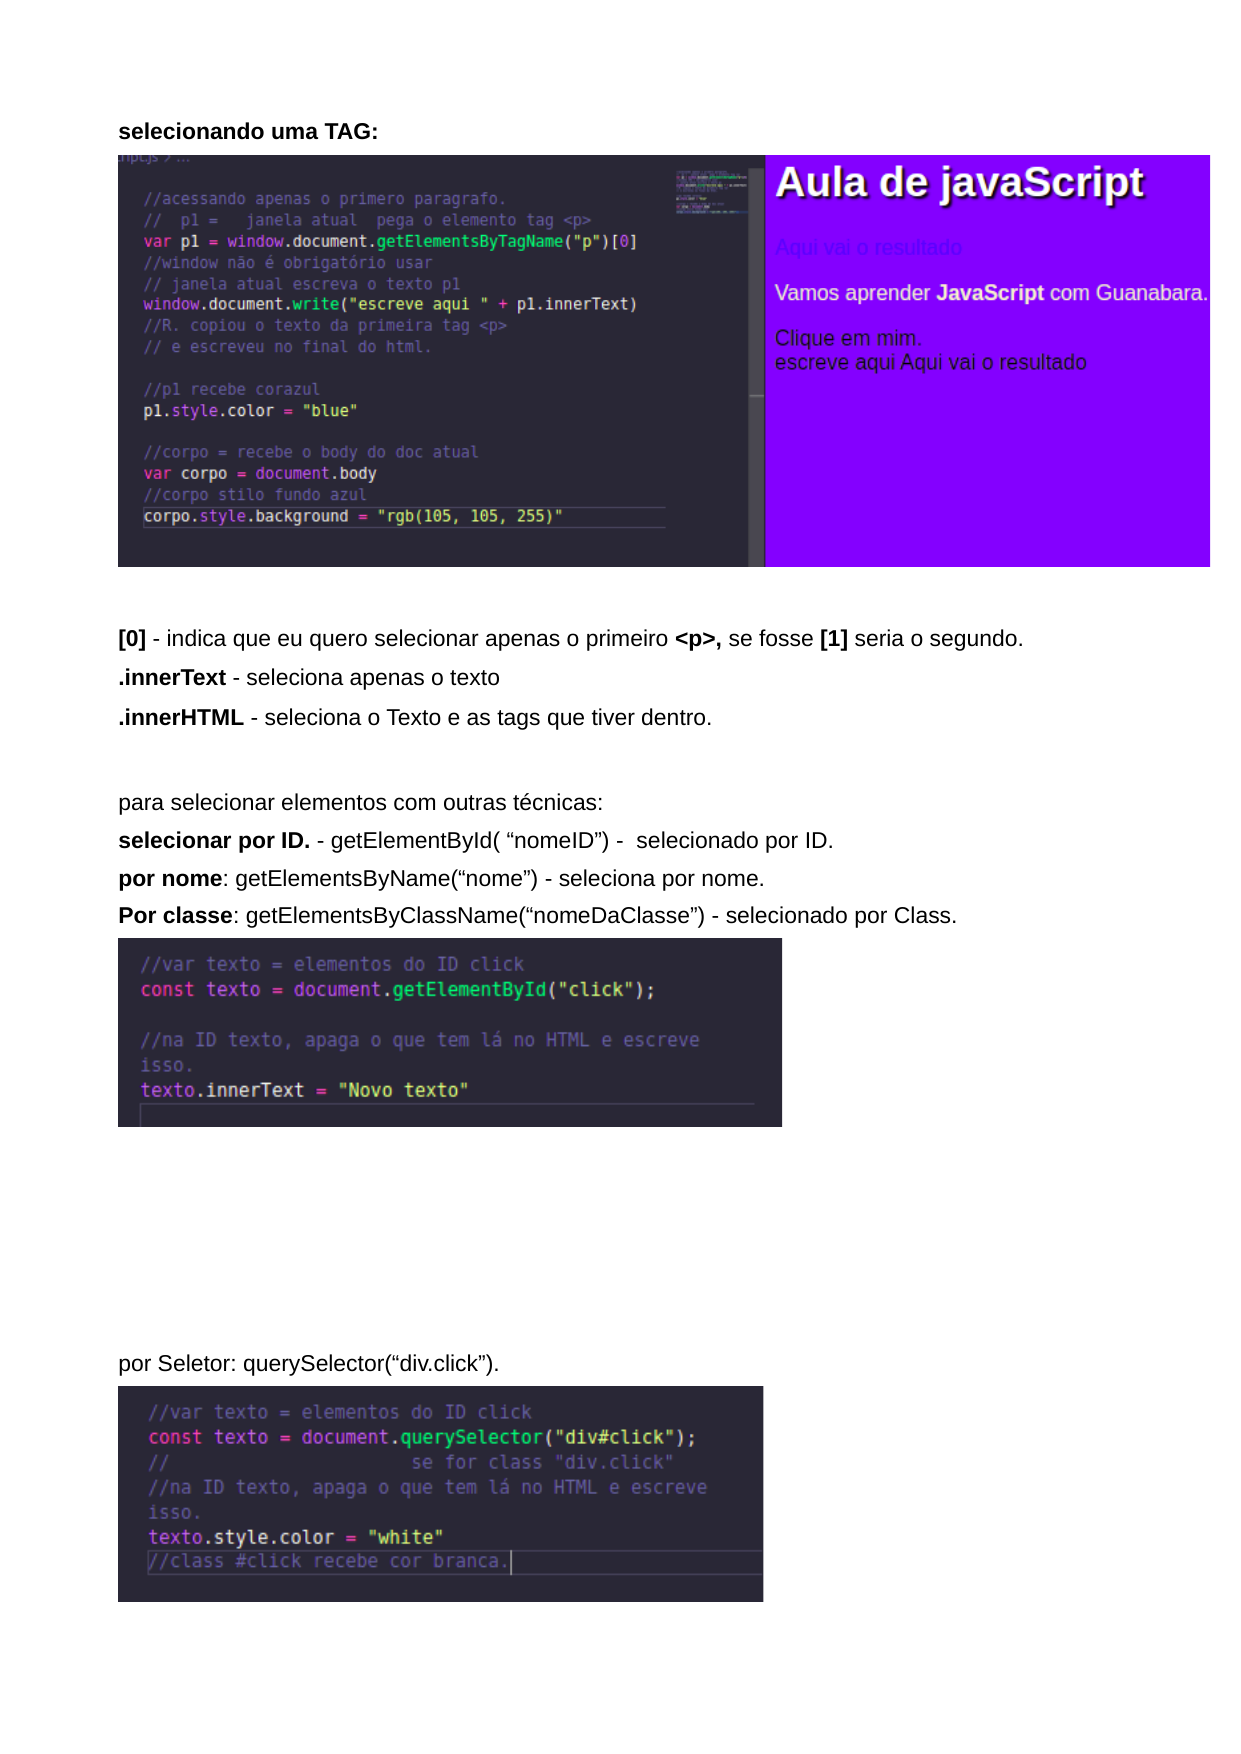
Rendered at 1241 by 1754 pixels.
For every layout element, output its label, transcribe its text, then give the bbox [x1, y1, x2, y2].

text por Seletor: querySelector(“div.click”). [118, 1350, 1122, 1376]
picture [118, 1386, 764, 1602]
text Por classe: getElementsByClassName(“nomeDaClasse”) - selecionado por Class. [118, 902, 1122, 1126]
text [0] - indica que eu quero selecionar apenas o primeiro <p>, se fosse [1] seria o segundo. [118, 623, 1122, 652]
text .innerHTML - seleciona o Texto e as tags que tiver dentro. [118, 702, 1122, 731]
picture [118, 155, 1211, 567]
picture [118, 938, 783, 1127]
text por nome: getElementsByName(“nome”) - seleciona por nome. [118, 865, 1122, 892]
text selecionando uma TAG: [118, 118, 1122, 155]
text .innerText - seleciona apenas o texto [118, 662, 1122, 691]
text selecionar por ID. - getElementById( “nomeID”) - selecionado por ID. [118, 826, 1122, 854]
text para selecionar elementos com outras técnicas: [118, 789, 1122, 816]
